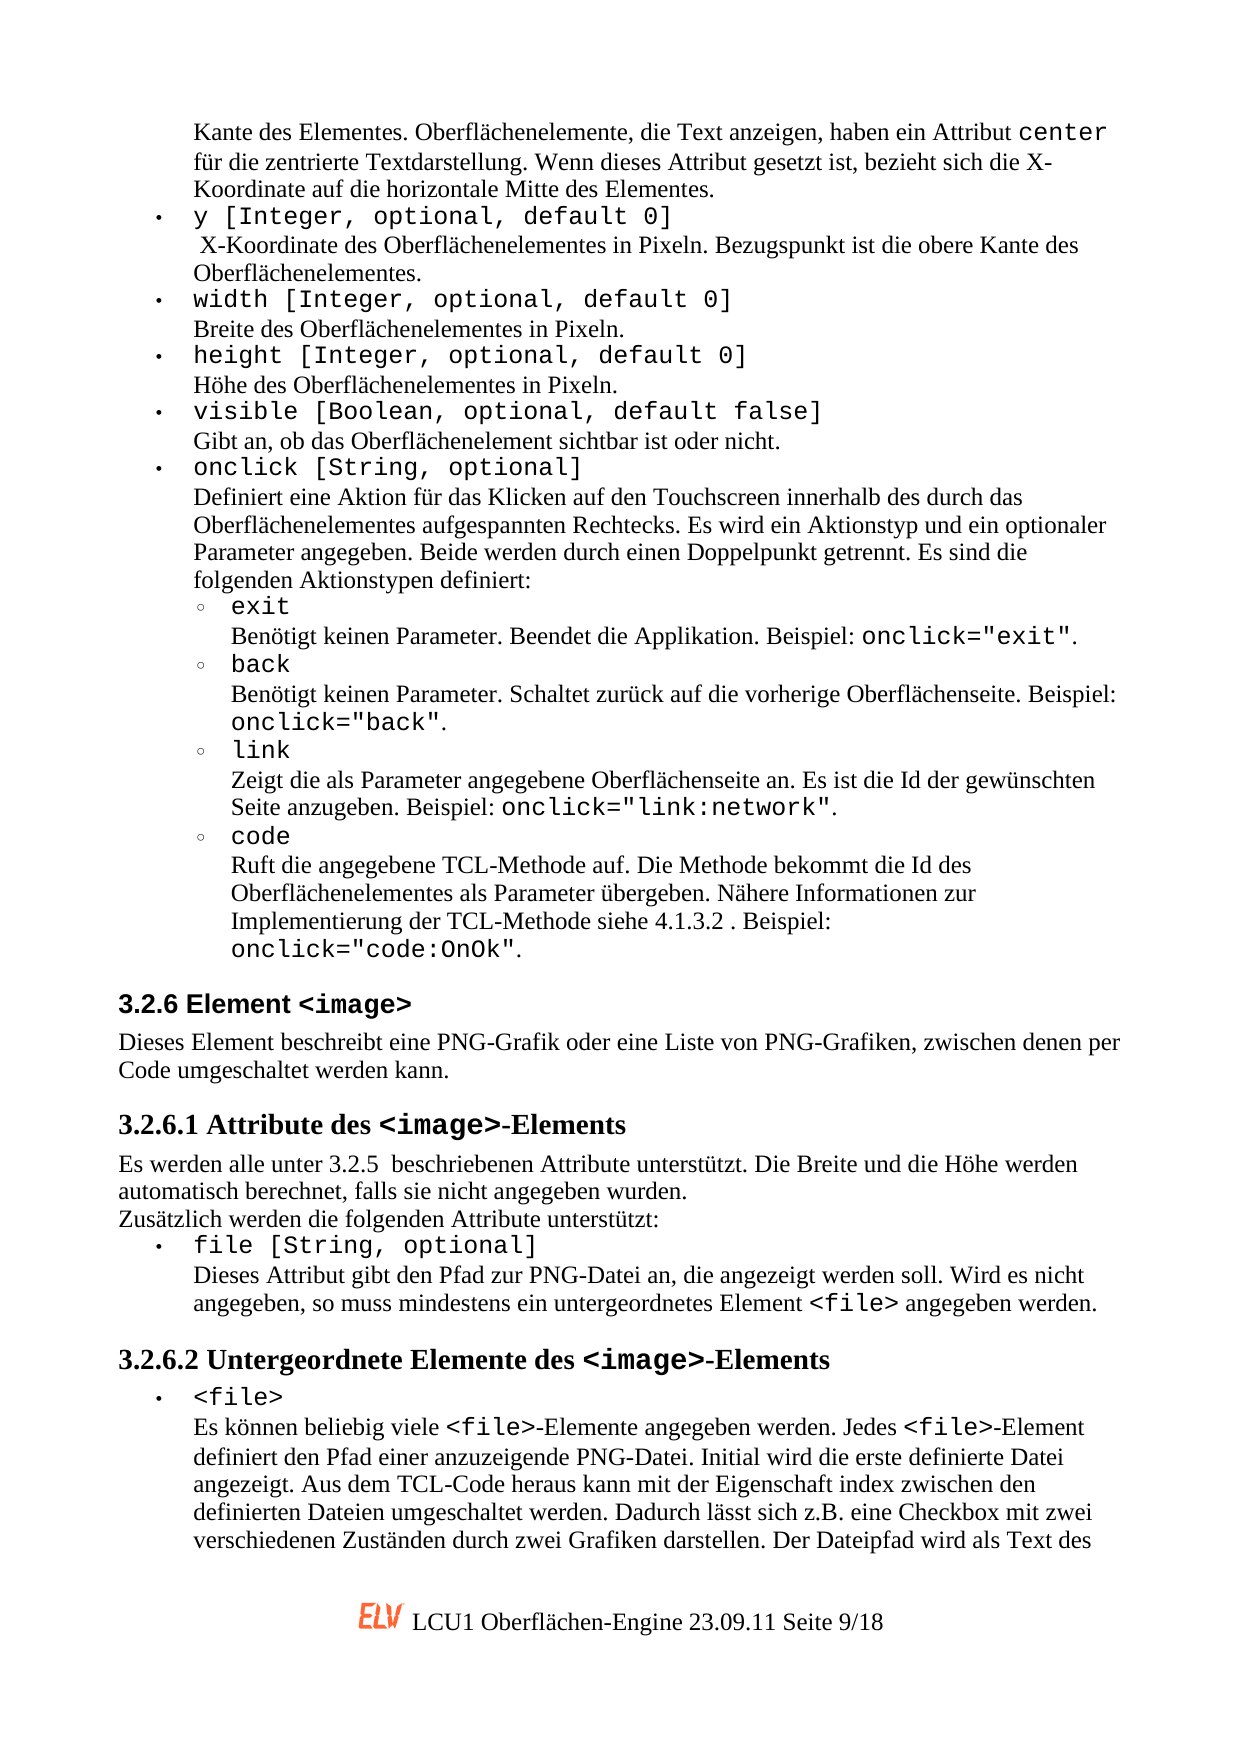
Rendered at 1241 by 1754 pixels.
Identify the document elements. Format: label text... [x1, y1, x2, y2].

subtitle Element <image> [118, 989, 1122, 1022]
list exit Benötigt keinen Parameter. Beendet die Applikation. Beispiel: onclick="exit". [193, 594, 1122, 652]
text Zusätzlich werden die folgenden Attribute unterstützt: [118, 1205, 1122, 1233]
list visible [Boolean, optional, default false] Gibt an, ob das Oberflächenelement sichtbar ist oder nicht. [156, 399, 1122, 455]
list y [Integer, optional, default 0] X-Koordinate des Oberflächenelementes in Pixeln. Bezugspunkt ist die obere Kante des Oberflächenelementes. [156, 203, 1122, 287]
text Es werden alle unter 3.2.5 beschriebenen Attribute unterstützt. Die Breite und die Höhe werden automatisch berechnet, falls sie nicht angegeben wurden. [118, 1150, 1122, 1205]
text Dieses Element beschreibt eine PNG-Grafik oder eine Liste von PNG-Grafiken, zwischen denen per Code umgeschaltet werden kann. [118, 1028, 1122, 1084]
list link Zeigt die als Parameter angegebene Oberflächenseite an. Es ist die Id der gewünschten Seite anzugeben. Beispiel: onclick="link:network". [193, 738, 1122, 823]
picture [357, 1601, 406, 1631]
list Kante des Elementes. Oberflächenelemente, die Text anzeigen, haben ein Attribut center für die zentrierte Textdarstellung. Wenn dieses Attribut gesetzt ist, bezieht sich die X-Koordinate auf die horizontale Mitte des Elementes. [156, 118, 1122, 203]
list code Ruft die angegebene TCL-Methode auf. Die Methode bekommt die Id des Oberflächenelementes als Parameter übergeben. Nähere Informationen zur Implementierung der TCL-Methode siehe 4.1.3.2 . Beispiel: onclick="code:OnOk". [193, 823, 1122, 964]
list onclick [String, optional] Definiert eine Aktion für das Klicken auf den Touchscreen innerhalb des durch das Oberflächenelementes aufgespannten Rechtecks. Es wird ein Aktionstyp und ein optionaler Parameter angegeben. Beide werden durch einen Doppelpunkt getrennt. Es sind die folgenden Aktionstypen definiert: [156, 455, 1122, 594]
list file [String, optional] Dieses Attribut gibt den Pfad zur PNG-Datei an, die angezeigt werden soll. Wird es nicht angegeben, so muss mindestens ein untergeordnetes Element <file> angegeben werden. [156, 1233, 1122, 1318]
list width [Integer, optional, default 0] Breite des Oberflächenelementes in Pixeln. [156, 287, 1122, 343]
list <file> Es können beliebig viele <file>-Elemente angegeben werden. Jedes <file>-Element definiert den Pfad einer anzuzeigende PNG-Datei. Initial wird die erste definierte Datei angezeigt. Aus dem TCL-Code heraus kann mit der Eigenschaft index zwischen den definierten Dateien umgeschaltet werden. Dadurch lässt sich z.B. eine Checkbox mit zwei verschiedenen Zuständen durch zwei Grafiken darstellen. Der Dateipfad wird als Text des [156, 1384, 1122, 1553]
subtitle Untergeordnete Elemente des <image>-Elements [118, 1343, 1122, 1378]
list back Benötigt keinen Parameter. Schaltet zurück auf die vorherige Oberflächenseite. Beispiel: onclick="back". [193, 652, 1122, 738]
list height [Integer, optional, default 0] Höhe des Oberflächenelementes in Pixeln. [156, 343, 1122, 399]
subtitle Attribute des <image>-Elements [118, 1109, 1122, 1143]
